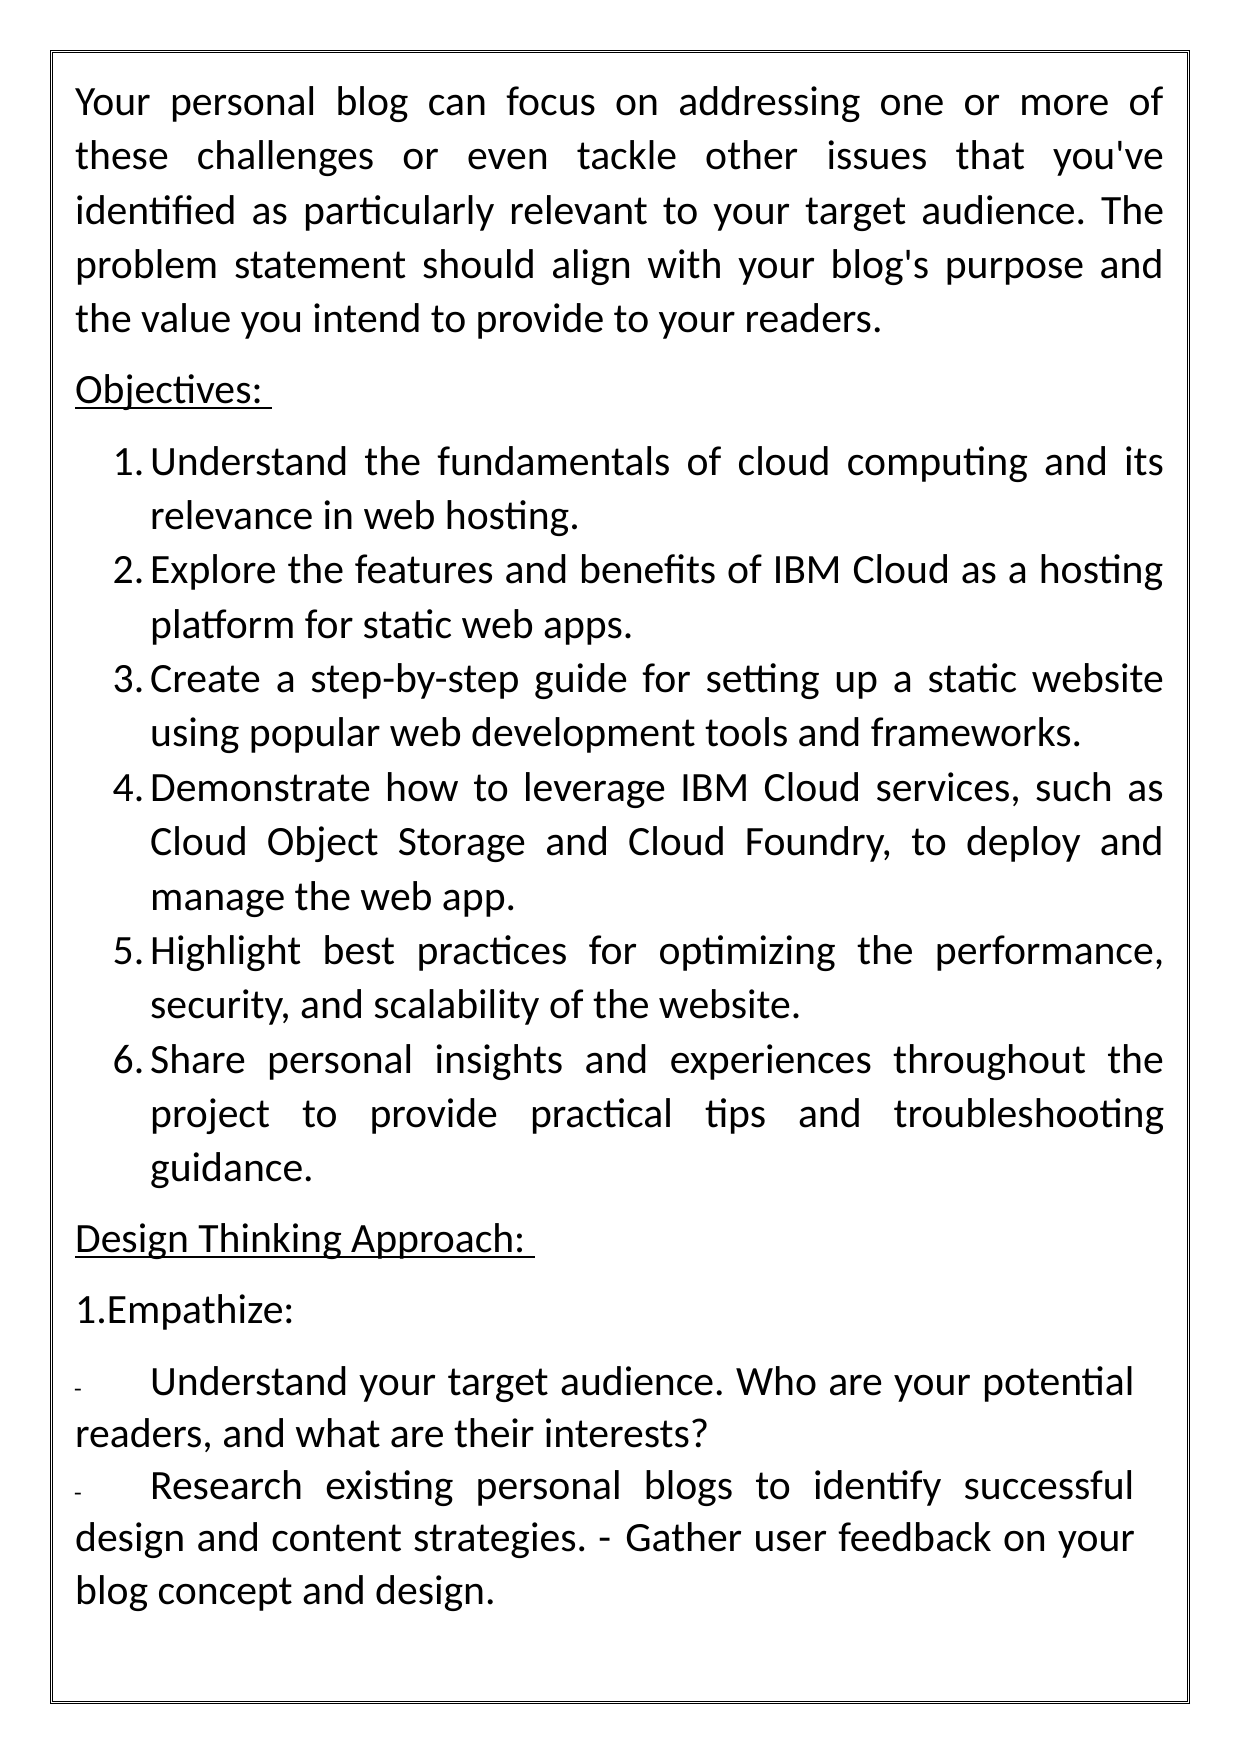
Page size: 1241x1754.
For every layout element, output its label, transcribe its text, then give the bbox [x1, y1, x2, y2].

list Highlight best practices for optimizing the performance, security, and scalability of the website. [112, 924, 1165, 1029]
list Understand the fundamentals of cloud computing and its relevance in web hosting. [112, 434, 1165, 540]
list Share personal insights and experiences throughout the project to provide practical tips and troubleshooting guidance. [112, 1033, 1165, 1192]
text Design Thinking Approach: [75, 1212, 1165, 1263]
text Your personal blog can focus on addressing one or more of these challenges or even tackle other issues that you've identified as particularly relevant to your target audience. The problem statement should align with your blog's purpose and the value you intend to provide to your readers. [75, 75, 1165, 343]
list Explore the features and benefits of IBM Cloud as a hosting platform for static web apps. [112, 543, 1165, 648]
text 1.Empathize: [75, 1283, 1165, 1334]
list Demonstrate how to leverage IBM Cloud services, such as Cloud Object Storage and Cloud Foundry, to deploy and manage the web app. [112, 761, 1165, 920]
text Objectives: [75, 363, 1165, 414]
list Research existing personal blogs to identify successful design and content strategies. - Gather user feedback on your blog concept and design. [74, 1459, 1135, 1614]
list Understand your target audience. Who are your potential readers, and what are their interests? [74, 1354, 1135, 1458]
list Create a step-by-step guide for setting up a static website using popular web development tools and frameworks. [112, 652, 1165, 757]
